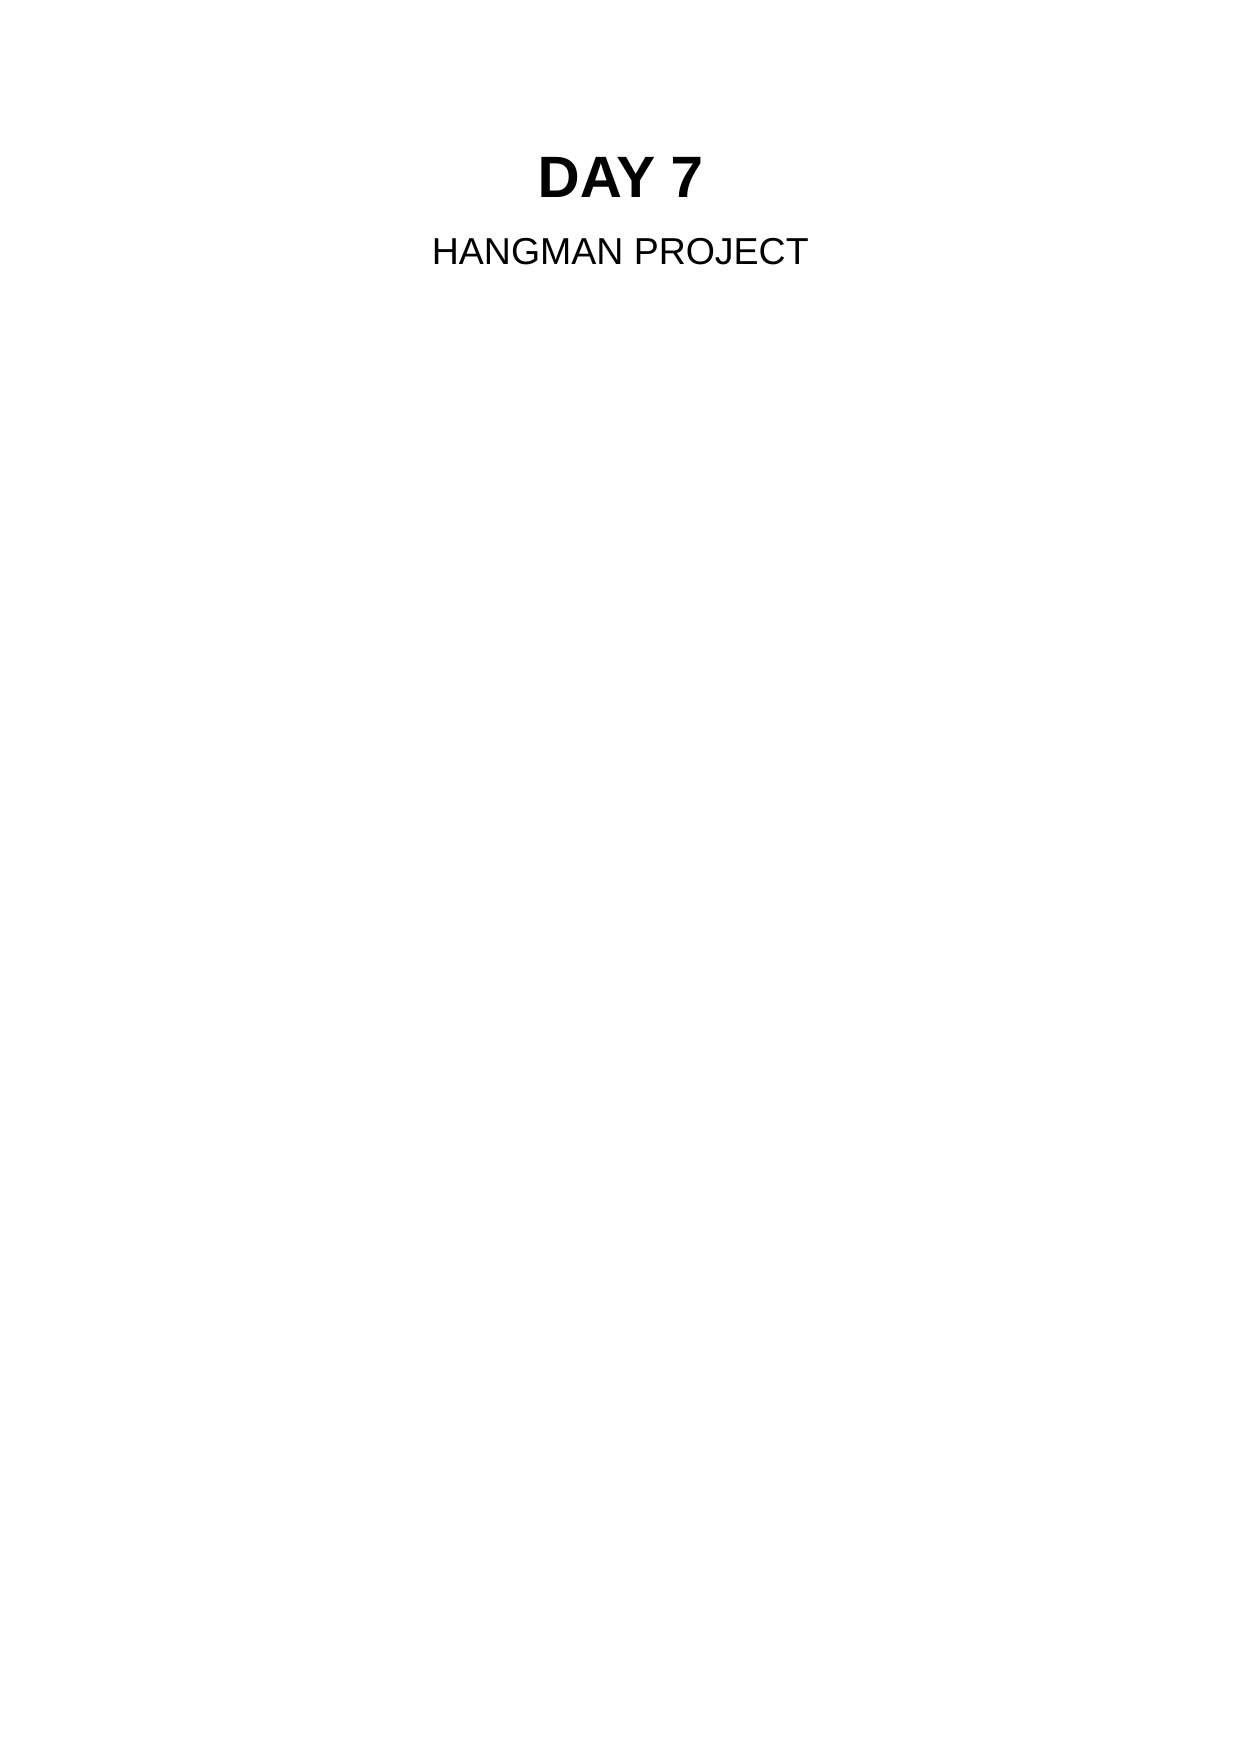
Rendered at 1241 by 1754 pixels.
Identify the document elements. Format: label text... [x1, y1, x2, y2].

subtitle HANGMAN PROJECT [118, 229, 1122, 272]
title DAY 7 [118, 143, 1122, 210]
